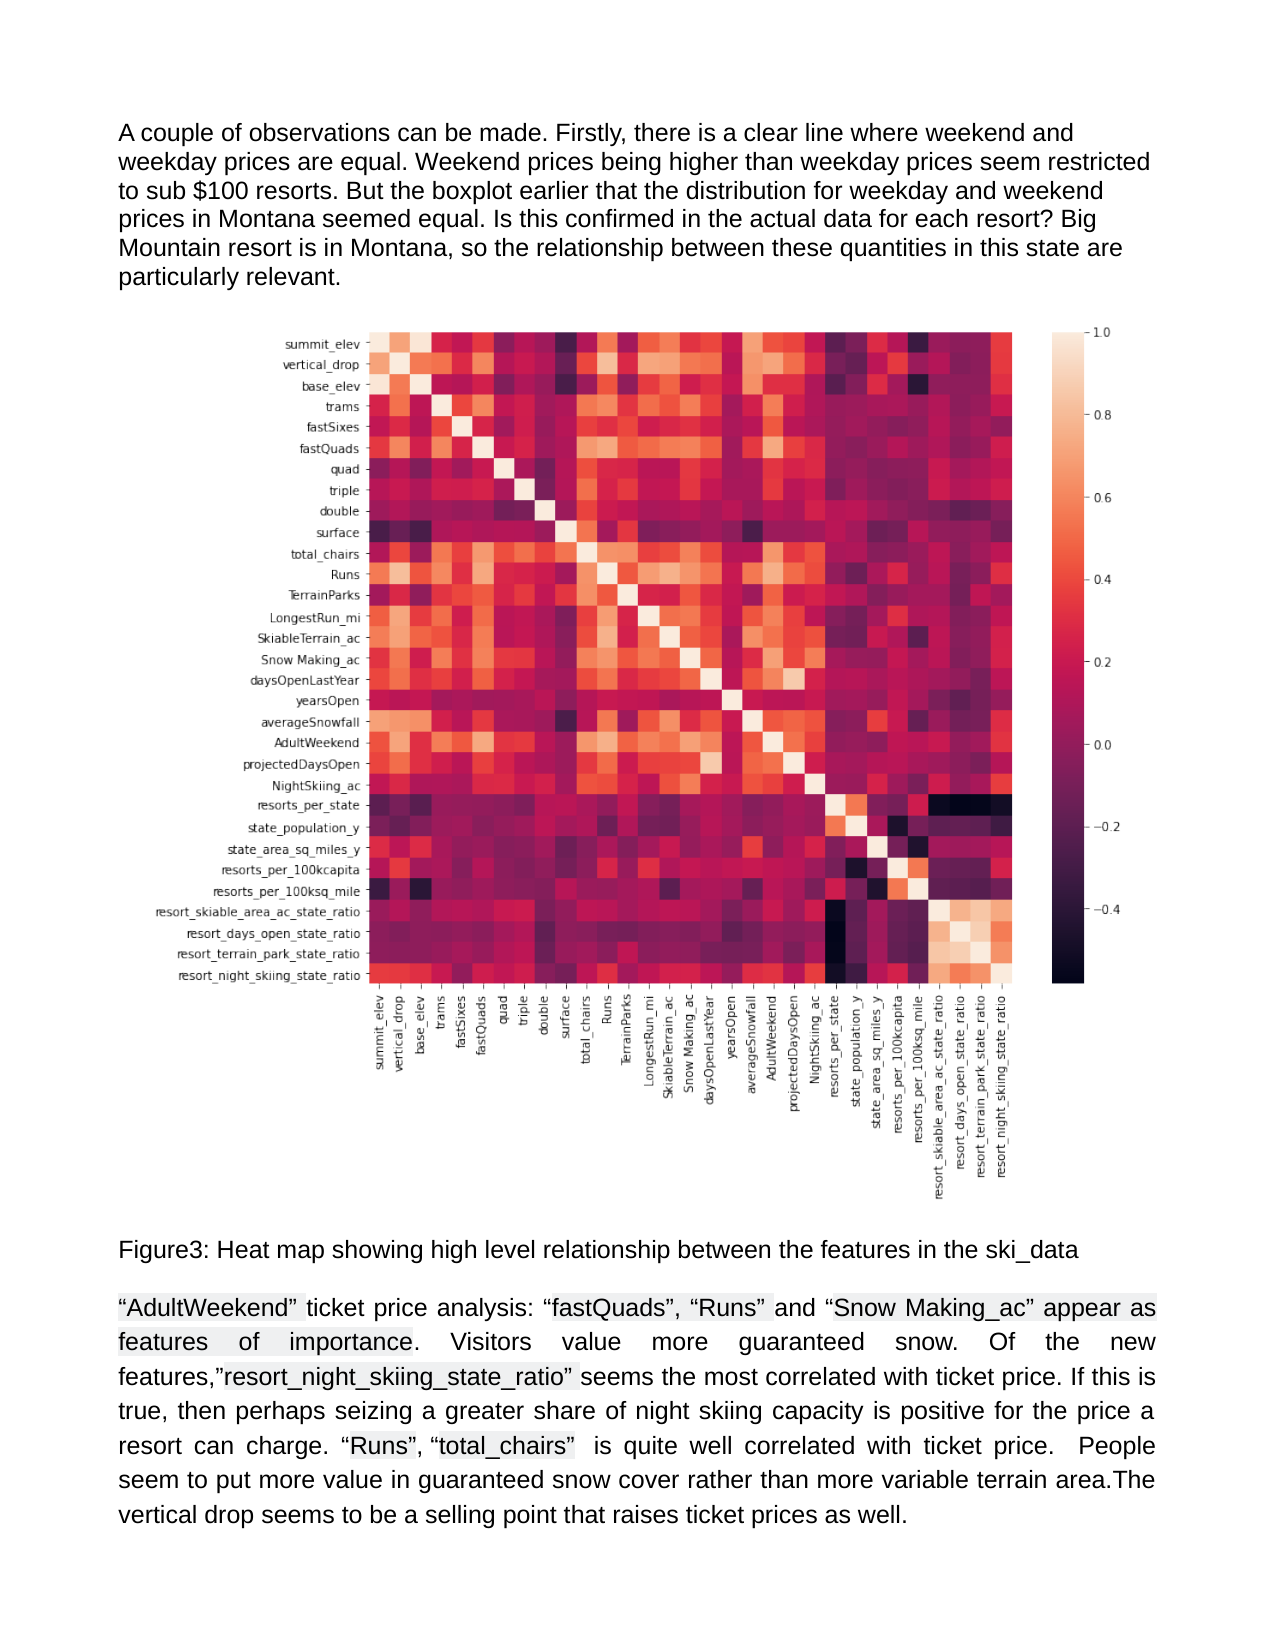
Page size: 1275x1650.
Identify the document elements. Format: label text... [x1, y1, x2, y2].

text “AdultWeekend” ticket price analysis: “fastQuads”, “Runs” and “Snow Making_ac” appear as features of importance. Visitors value more guaranteed snow. Of the new features,”resort_night_skiing_state_ratio” seems the most correlated with ticket price. If this is true, then perhaps seizing a greater share of night skiing capacity is positive for the price a resort can charge. “Runs”, “total_chairs” is quite well correlated with ticket price. People seem to put more value in guaranteed snow cover rather than more variable terrain area.The vertical drop seems to be a selling point that raises ticket prices as well. [118, 1293, 1157, 1528]
text A couple of observations can be made. Firstly, there is a clear line where weekend and weekday prices are equal. Weekend prices being higher than weekday prices seem restricted to sub $100 resorts. But the boxplot earlier that the distribution for weekday and weekend prices in Montana seemed equal. Is this confirmed in the actual data for each resort? Big Mountain resort is in Montana, so the relationship between these quantities in this state are particularly relevant. [118, 118, 1157, 291]
text Figure3: Heat map showing high level relationship between the features in the ski_data [118, 1235, 1157, 1264]
picture [146, 319, 1129, 1207]
